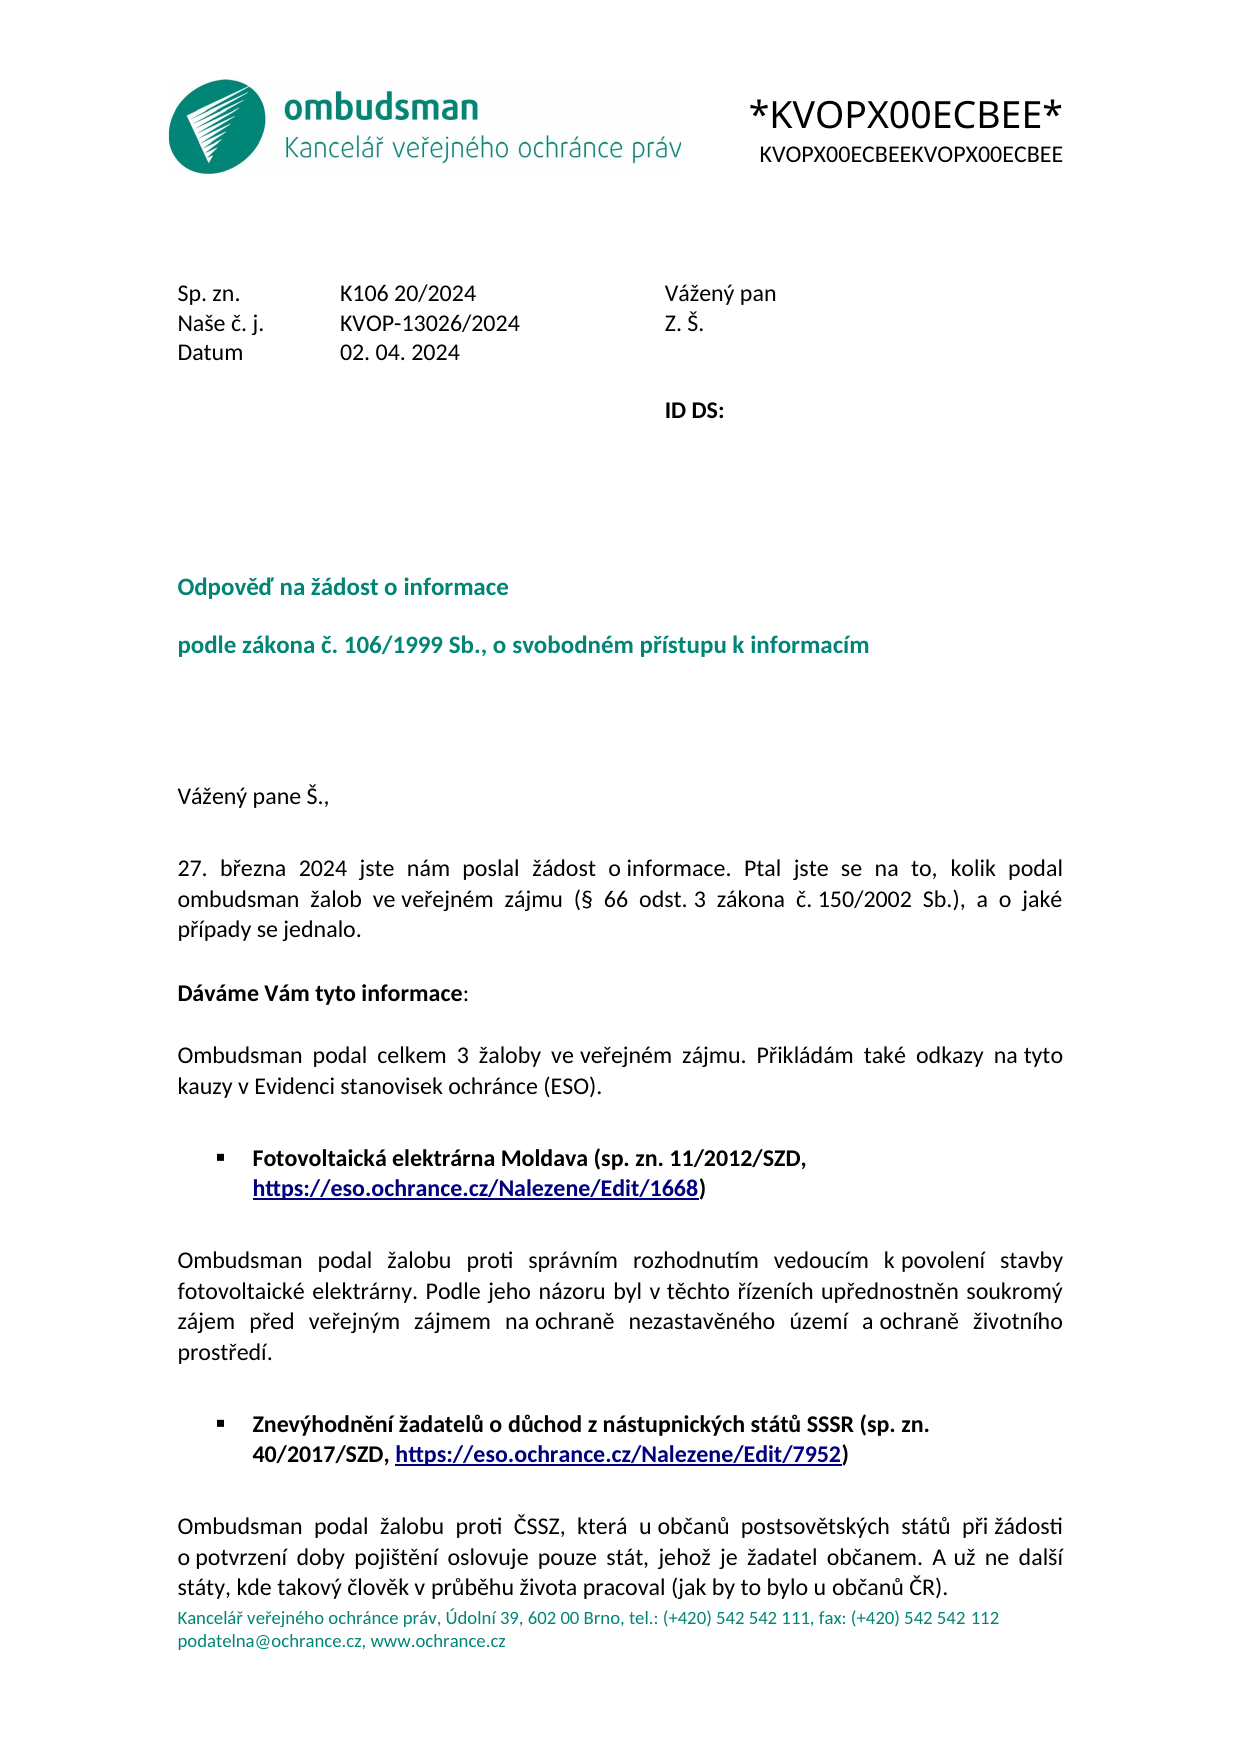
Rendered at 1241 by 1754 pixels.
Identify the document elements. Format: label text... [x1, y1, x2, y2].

table_header K106 20/2024 KVOP-13026/2024 02. 04. 2024 [340, 220, 664, 513]
text Dáváme Vám tyto informace: [177, 978, 1063, 1007]
text Ombudsman podal žalobu proti ČSSZ, která u občanů postsovětských států při žádosti o potvrzení doby pojištění oslovuje pouze stát, jehož je žadatel občanem. A už ne další státy, kde takový člověk v průběhu života pracoval (jak by to bylo u občanů ČR). [177, 1511, 1063, 1601]
list Fotovoltaická elektrárna Moldava (sp. zn. 11/2012/SZD, https://eso.ochrance.cz/Nalezene/Edit/1668) [215, 1143, 1063, 1203]
table_header Vážený pan Z. Š. ID DS: [665, 220, 1085, 513]
subtitle podle zákona č. 106/1999 Sb., o svobodném přístupu k informacím [177, 630, 1063, 660]
list Znevýhodnění žadatelů o důchod z nástupnických států SSSR (sp. zn. 40/2017/SZD, https://eso.ochrance.cz/Nalezene/Edit/7952) [215, 1409, 1063, 1468]
text Ombudsman podal žalobu proti správním rozhodnutím vedoucím k povolení stavby fotovoltaické elektrárny. Podle jeho názoru byl v těchto řízeních upřednostněn soukromý zájem před veřejným zájmem na ochraně nezastavěného území a ochraně životního prostředí. [177, 1245, 1063, 1366]
text Ombudsman podal celkem 3 žaloby ve veřejném zájmu. Přikládám také odkazy na tyto kauzy v Evidenci stanovisek ochránce (ESO). [177, 1040, 1063, 1100]
text 27. března 2024 jste nám poslal žádost o informace. Ptal jste se na to, kolik podal ombudsman žalob ve veřejném zájmu (§ 66 odst. 3 zákona č. 150/2002 Sb.), a o jaké případy se jednalo. [177, 853, 1063, 943]
subtitle Odpověď na žádost o informace [177, 571, 1063, 602]
table_header Sp. zn. Naše č. j. Datum [177, 220, 340, 513]
text Vážený pane Š., [177, 781, 1063, 810]
